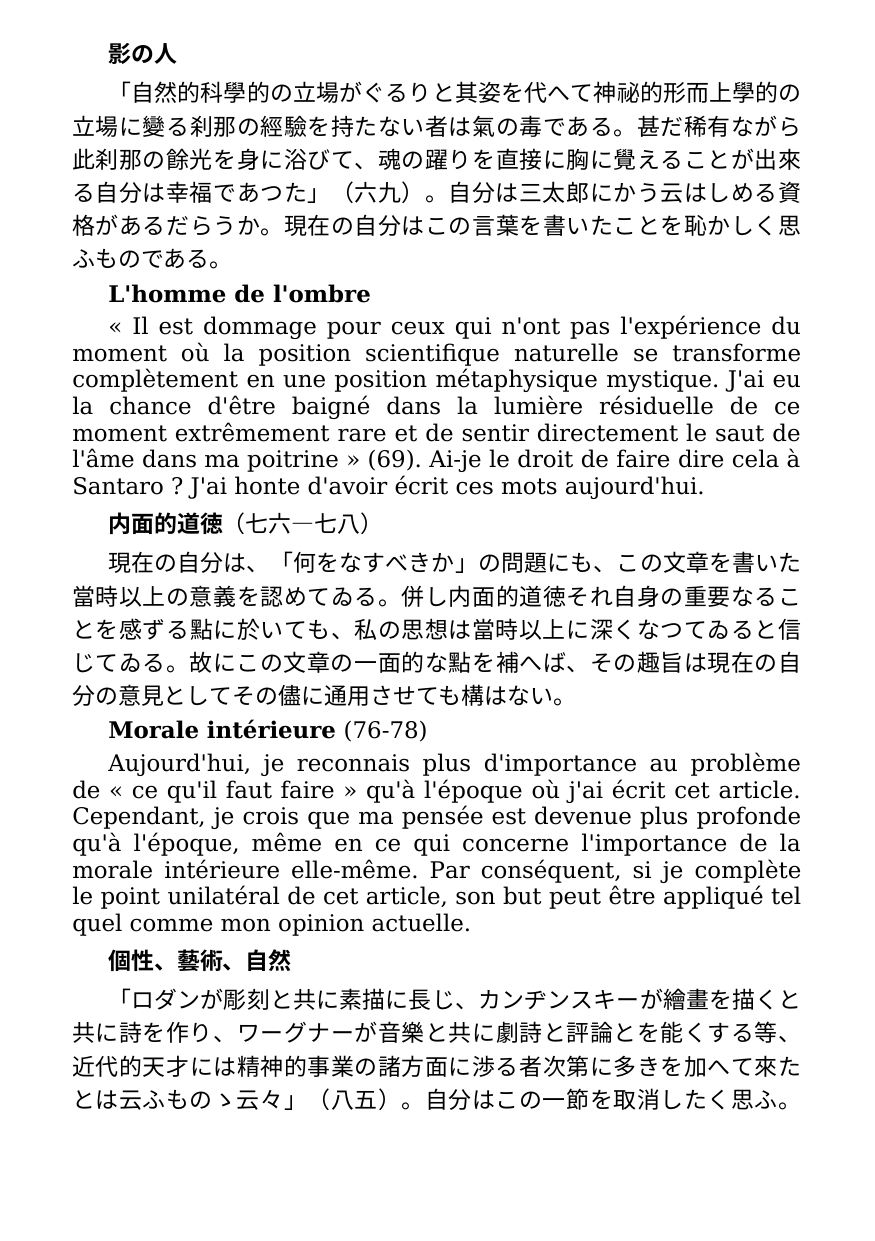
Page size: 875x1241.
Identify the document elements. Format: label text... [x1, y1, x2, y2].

text 影の人 [72, 36, 802, 69]
text « Il est dommage pour ceux qui n'ont pas l'expérience du moment où la position scientifique naturelle se transforme complètement en une position métaphysique mystique. J'ai eu la chance d'être baigné dans la lumière résiduelle de ce moment extrêmement rare et de sentir directement le saut de l'âme dans ma poitrine » (69). Ai-je le droit de faire dire cela à Santaro ? J'ai honte d'avoir écrit ces mots aujourd'hui. [72, 313, 802, 500]
text 内面的道徳（七六―七八） [72, 506, 802, 539]
text L'homme de l'ombre [72, 281, 802, 307]
text 個性、藝術、自然 [72, 943, 802, 976]
text 「自然的科學的の立場がぐるりと其姿を代へて神祕的形而上學的の立場に變る刹那の經驗を持たない者は氣の毒である。甚だ稀有ながら此刹那の餘光を身に浴びて、魂の躍りを直接に胸に覺えることが出來る自分は幸福であつた」（六九）。自分は三太郎にかう云はしめる資格があるだらうか。現在の自分はこの言葉を書いたことを恥かしく思ふものである。 [72, 75, 802, 274]
text Morale intérieure (76-78) [72, 717, 802, 744]
text 現在の自分は、「何をなすべきか」の問題にも、この文章を書いた當時以上の意義を認めてゐる。併し内面的道徳それ自身の重要なることを感ずる點に於いても、私の思想は當時以上に深くなつてゐると信じてゐる。故にこの文章の一面的な點を補へば、その趣旨は現在の自分の意見としてその儘に通用させても構はない。 [72, 545, 802, 711]
text Aujourd'hui, je reconnais plus d'importance au problème de « ce qu'il faut faire » qu'à l'époque où j'ai écrit cet article. Cependant, je crois que ma pensée est devenue plus profonde qu'à l'époque, même en ce qui concerne l'importance de la morale intérieure elle-même. Par conséquent, si je complète le point unilatéral de cet article, son but peut être appliqué tel quel comme mon opinion actuelle. [72, 750, 802, 937]
text 「ロダンが彫刻と共に素描に長じ、カンヂンスキーが繪畫を描くと共に詩を作り、ワーグナーが音樂と共に劇詩と評論とを能くする等、近代的天才には精神的事業の諸方面に渉る者次第に多きを加へて來たとは云ふものゝ云々」（八五）。自分はこの一節を取消したく思ふ。 [72, 982, 802, 1115]
